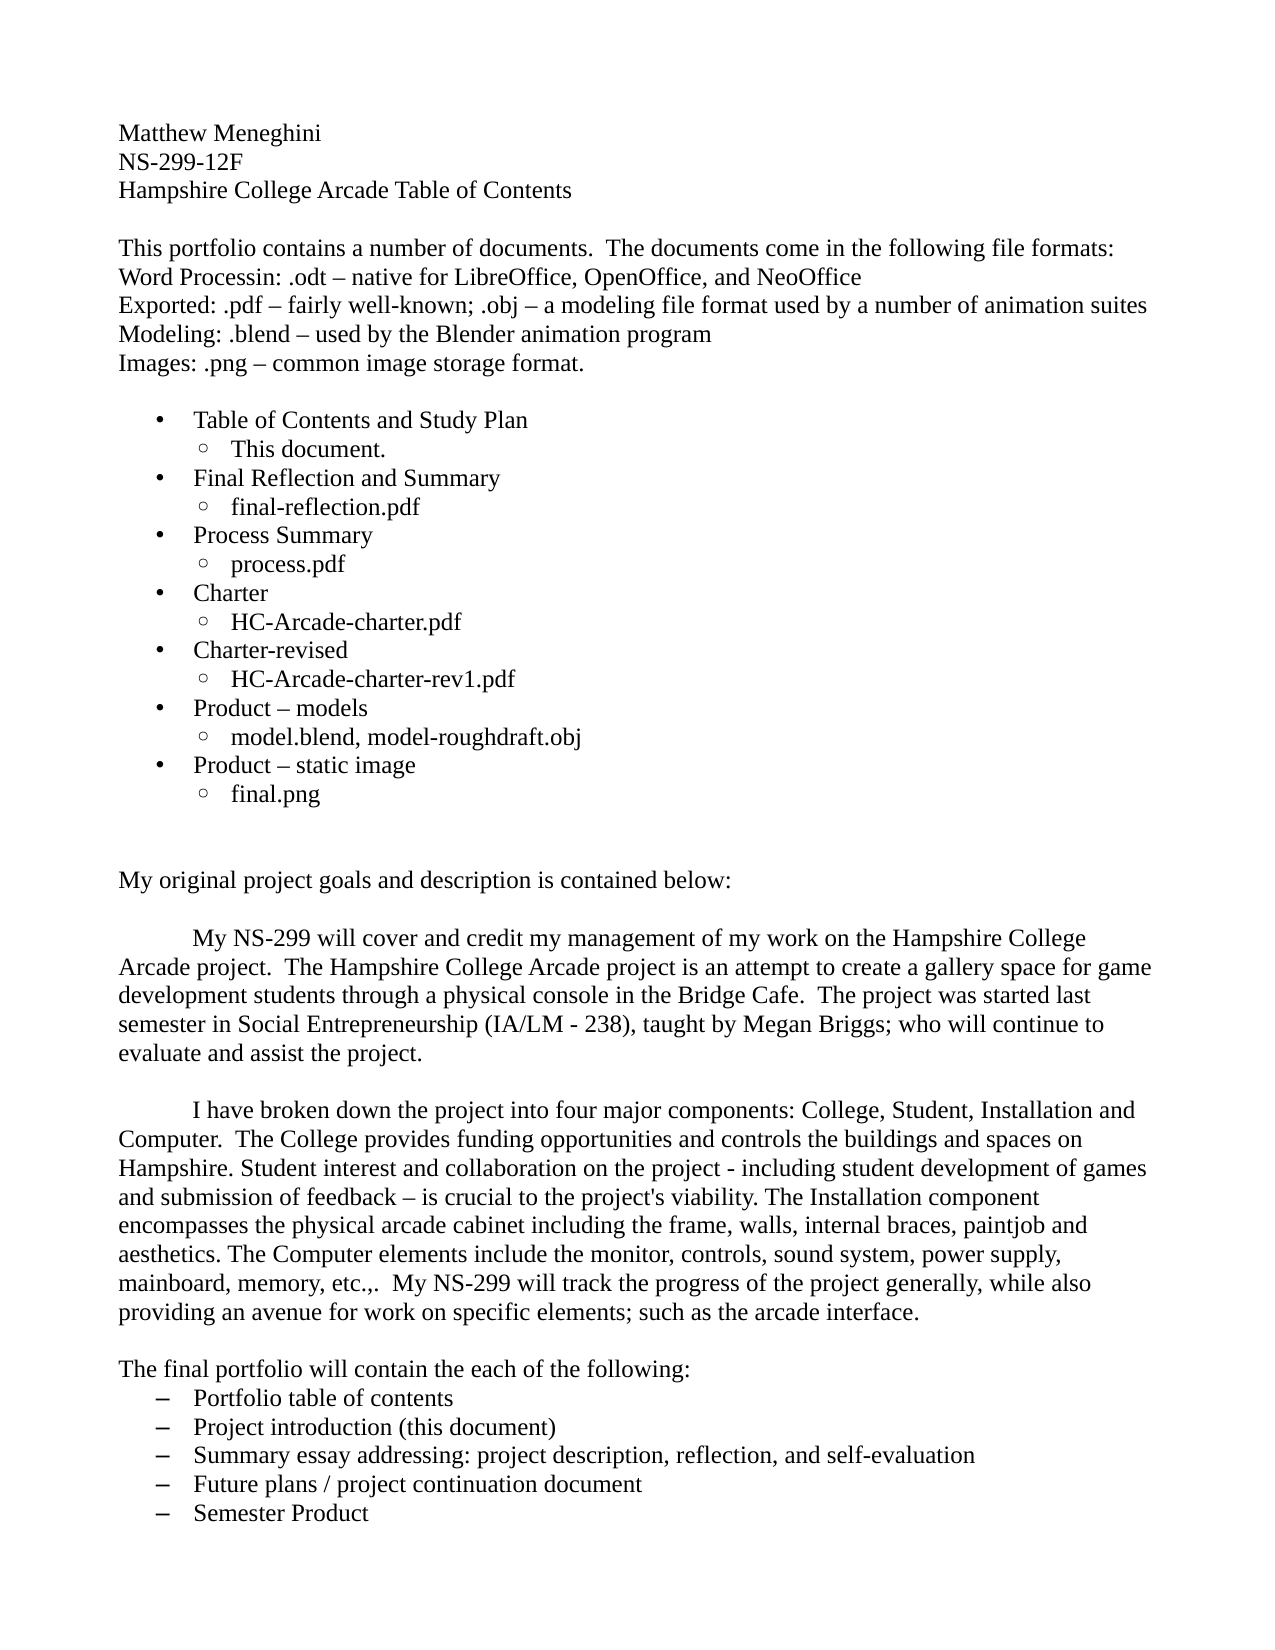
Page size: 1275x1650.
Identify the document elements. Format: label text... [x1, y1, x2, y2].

list HC-Arcade-charter-rev1.pdf [193, 664, 1157, 693]
text Exported: .pdf – fairly well-known; .obj – a modeling file format used by a number of animation suites [118, 291, 1157, 319]
text My NS-299 will cover and credit my management of my work on the Hampshire College Arcade project. The Hampshire College Arcade project is an attempt to create a gallery space for game development students through a physical console in the Bridge Cafe. The project was started last semester in Social Entrepreneurship (IA/LM - 238), taught by Megan Briggs; who will continue to evaluate and assist the project. [118, 923, 1157, 1067]
list HC-Arcade-charter.pdf [193, 607, 1157, 636]
list Semester Product [156, 1498, 1157, 1527]
list final-reflection.pdf [193, 492, 1157, 521]
list Project introduction (this document) [156, 1412, 1157, 1441]
list This document. [193, 434, 1157, 463]
list final.png [193, 779, 1157, 808]
text The final portfolio will contain the each of the following: [118, 1354, 1157, 1383]
text Matthew Meneghini [118, 118, 1157, 147]
text My original project goals and description is contained below: [118, 866, 1157, 894]
text Word Processin: .odt – native for LibreOffice, OpenOffice, and NeoOffice [118, 262, 1157, 291]
list process.pdf [193, 549, 1157, 578]
text Images: .png – common image storage format. [118, 348, 1157, 377]
text Hampshire College Arcade Table of Contents [118, 176, 1157, 204]
list Charter [156, 578, 1157, 607]
list Final Reflection and Summary [156, 463, 1157, 492]
text This portfolio contains a number of documents. The documents come in the following file formats: [118, 233, 1157, 262]
list Summary essay addressing: project description, reflection, and self-evaluation [156, 1441, 1157, 1469]
list Future plans / project continuation document [156, 1469, 1157, 1498]
list Product – models [156, 693, 1157, 722]
text I have broken down the project into four major components: College, Student, Installation and Computer. The College provides funding opportunities and controls the buildings and spaces on Hampshire. Student interest and collaboration on the project - including student development of games and submission of feedback – is crucial to the project's viability. The Installation component encompasses the physical arcade cabinet including the frame, walls, internal braces, paintjob and aesthetics. The Computer elements include the monitor, controls, sound system, power supply, mainboard, memory, etc.,. My NS-299 will track the progress of the project generally, while also providing an avenue for work on specific elements; such as the arcade interface. [118, 1096, 1157, 1326]
list Portfolio table of contents [156, 1383, 1157, 1412]
list Process Summary [156, 521, 1157, 549]
list Charter-revised [156, 636, 1157, 664]
text NS-299-12F [118, 147, 1157, 176]
list model.blend, model-roughdraft.obj [193, 722, 1157, 751]
list Product – static image [156, 751, 1157, 779]
list Table of Contents and Study Plan [156, 406, 1157, 434]
text Modeling: .blend – used by the Blender animation program [118, 319, 1157, 348]
